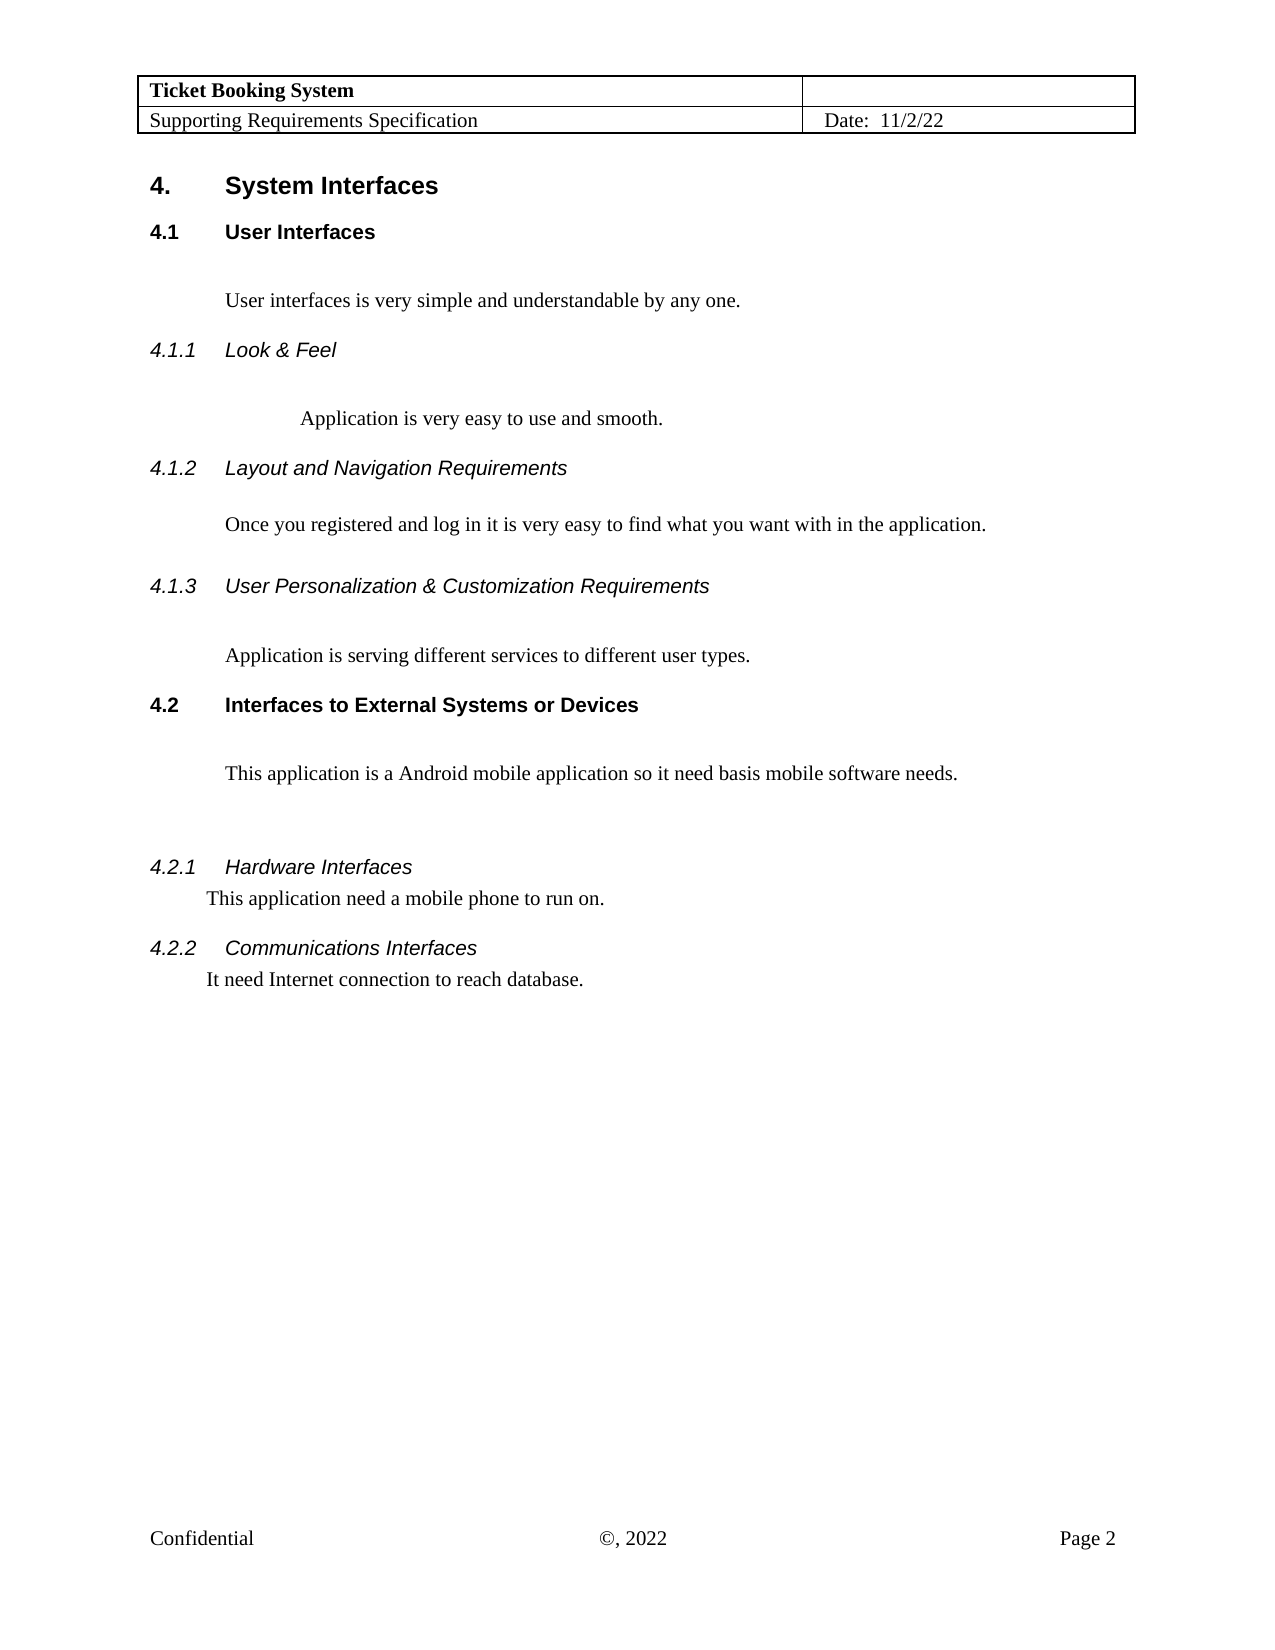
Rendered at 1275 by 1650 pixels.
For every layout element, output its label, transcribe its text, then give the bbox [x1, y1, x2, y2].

text Once you registered and log in it is very easy to find what you want with in the application. [150, 511, 1125, 536]
subtitle Hardware Interfaces [150, 853, 1125, 878]
subtitle User Personalization & Customization Requirements [150, 573, 1125, 598]
text Application is serving different services to different user types. [225, 642, 1125, 667]
subtitle Communications Interfaces [150, 935, 1125, 960]
text It need Internet connection to reach database. [150, 966, 1125, 991]
subtitle Layout and Navigation Requirements [150, 454, 1125, 479]
subtitle Look & Feel [150, 337, 1125, 362]
subtitle System Interfaces [150, 171, 1125, 200]
subtitle User Interfaces [150, 219, 1125, 244]
text User interfaces is very simple and understandable by any one. [225, 287, 1125, 312]
text This application need a mobile phone to run on. [150, 885, 1125, 910]
text Application is very easy to use and smooth. [225, 404, 1125, 429]
text This application is a Android mobile application so it need basis mobile software needs. [225, 760, 1125, 785]
subtitle Interfaces to External Systems or Devices [150, 692, 1125, 717]
